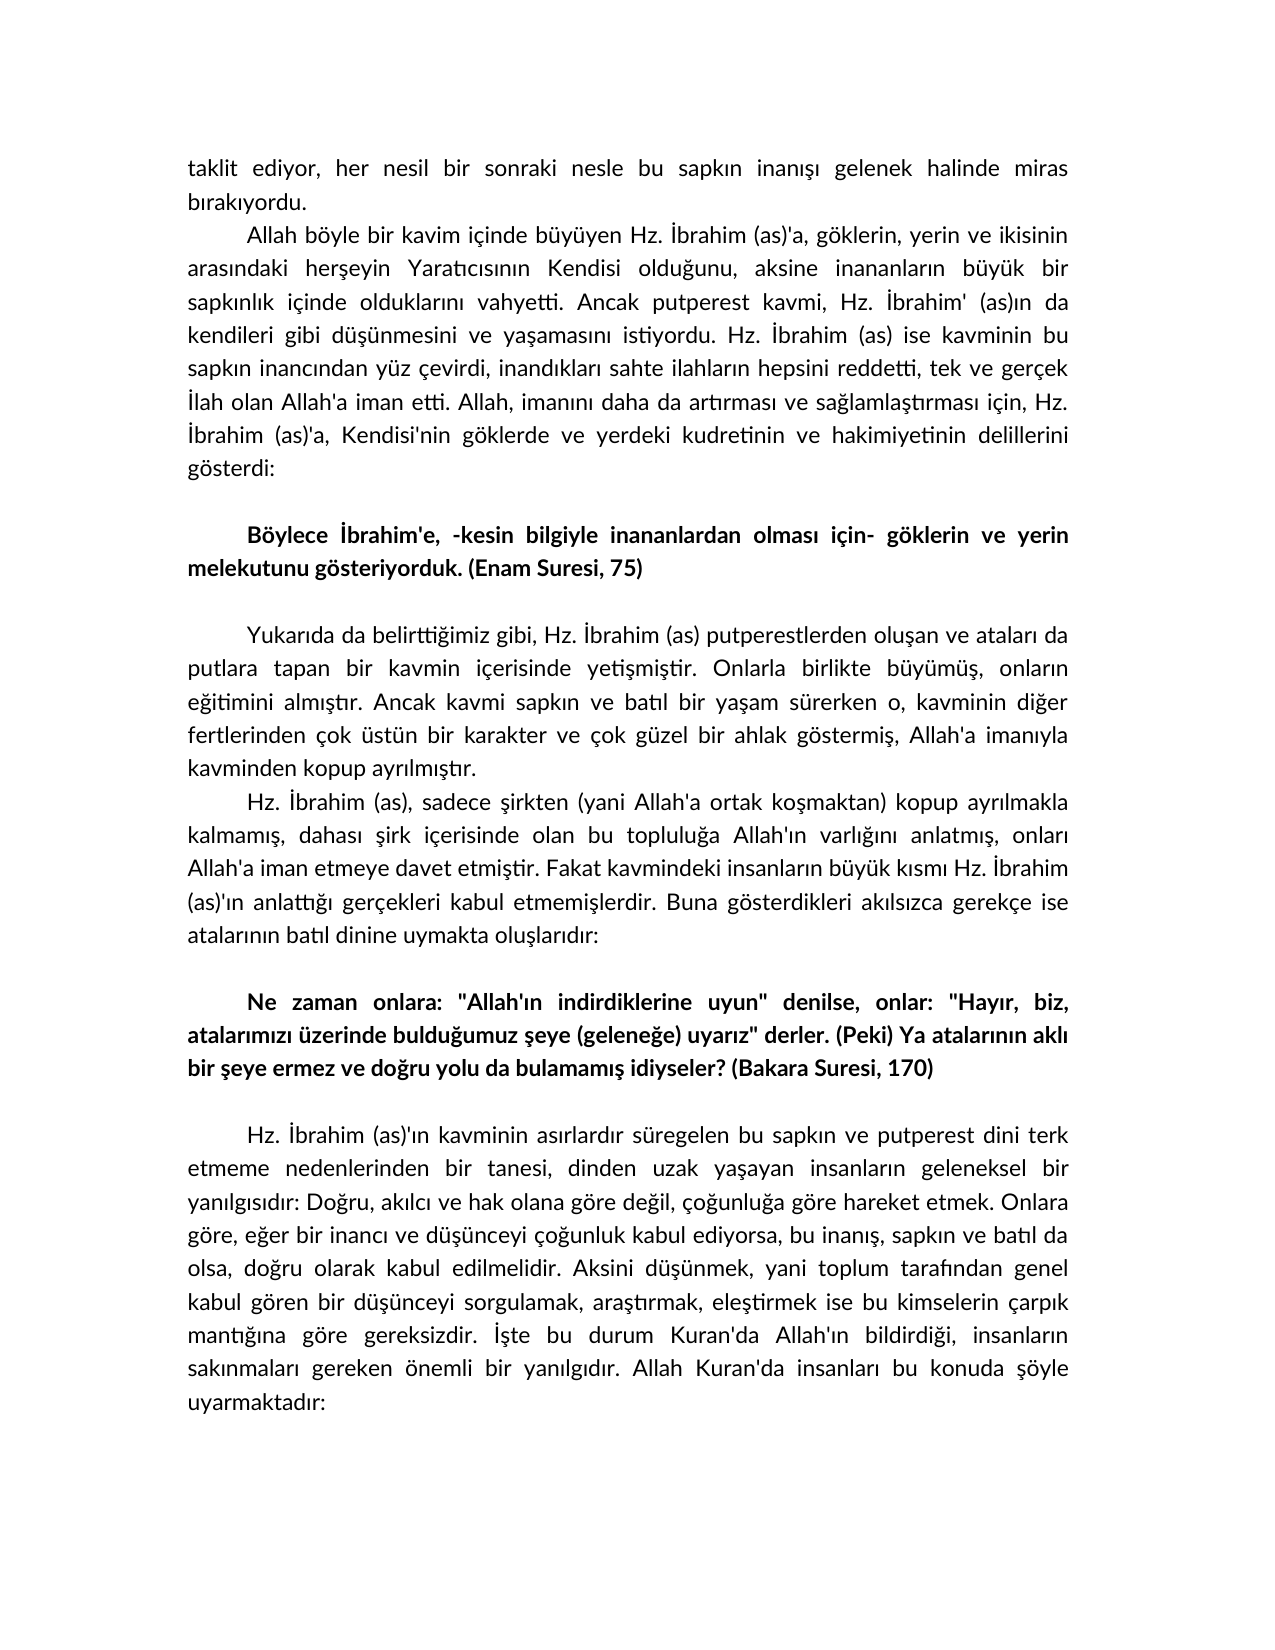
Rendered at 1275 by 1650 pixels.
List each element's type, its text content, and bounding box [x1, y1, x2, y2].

text Böylece İbrahim'e, -kesin bilgiyle inananlardan olması için- göklerin ve yerin melekutunu gösteriyorduk. (Enam Suresi, 75) [187, 517, 1070, 583]
text Hz. İbrahim (as), sadece şirkten (yani Allah'a ortak koşmaktan) kopup ayrılmakla kalmamış, dahası şirk içerisinde olan bu topluluğa Allah'ın varlığını anlatmış, onları Allah'a iman etmeye davet etmiştir. Fakat kavmindeki insanların büyük kısmı Hz. İbrahim (as)'ın anlattığı gerçekleri kabul etmemişlerdir. Buna gösterdikleri akılsızca gerekçe ise atalarının batıl dinine uymakta oluşlarıdır: [187, 783, 1070, 950]
text Hz. İbrahim (as)'ın kavminin asırlardır süregelen bu sapkın ve putperest dini terk etmeme nedenlerinden bir tanesi, dinden uzak yaşayan insanların geleneksel bir yanılgısıdır: Doğru, akılcı ve hak olana göre değil, çoğunluğa göre hareket etmek. Onlara göre, eğer bir inancı ve düşünceyi çoğunluk kabul ediyorsa, bu inanış, sapkın ve batıl da olsa, doğru olarak kabul edilmelidir. Aksini düşünmek, yani toplum tarafından genel kabul gören bir düşünceyi sorgulamak, araştırmak, eleştirmek ise bu kimselerin çarpık mantığına göre gereksizdir. İşte bu durum Kuran'da Allah'ın bildirdiği, insanların sakınmaları gereken önemli bir yanılgıdır. Allah Kuran'da insanları bu konuda şöyle uyarmaktadır: [187, 1117, 1070, 1417]
text Allah böyle bir kavim içinde büyüyen Hz. İbrahim (as)'a, göklerin, yerin ve ikisinin arasındaki herşeyin Yaratıcısının Kendisi olduğunu, aksine inananların büyük bir sapkınlık içinde olduklarını vahyetti. Ancak putperest kavmi, Hz. İbrahim' (as)ın da kendileri gibi düşünmesini ve yaşamasını istiyordu. Hz. İbrahim (as) ise kavminin bu sapkın inancından yüz çevirdi, inandıkları sahte ilahların hepsini reddetti, tek ve gerçek İlah olan Allah'a iman etti. Allah, imanını daha da artırması ve sağlamlaştırması için, Hz. İbrahim (as)'a, Kendisi'nin göklerde ve yerdeki kudretinin ve hakimiyetinin delillerini gösterdi: [187, 217, 1070, 483]
text Yukarıda da belirttiğimiz gibi, Hz. İbrahim (as) putperestlerden oluşan ve ataları da putlara tapan bir kavmin içerisinde yetişmiştir. Onlarla birlikte büyümüş, onların eğitimini almıştır. Ancak kavmi sapkın ve batıl bir yaşam sürerken o, kavminin diğer fertlerinden çok üstün bir karakter ve çok güzel bir ahlak göstermiş, Allah'a imanıyla kavminden kopup ayrılmıştır. [187, 617, 1070, 783]
text taklit ediyor, her nesil bir sonraki nesle bu sapkın inanışı gelenek halinde miras bırakıyordu. [187, 150, 1070, 217]
text Ne zaman onlara: "Allah'ın indirdiklerine uyun" denilse, onlar: "Hayır, biz, atalarımızı üzerinde bulduğumuz şeye (geleneğe) uyarız" derler. (Peki) Ya atalarının aklı bir şeye ermez ve doğru yolu da bulamamış idiyseler? (Bakara Suresi, 170) [187, 983, 1070, 1083]
